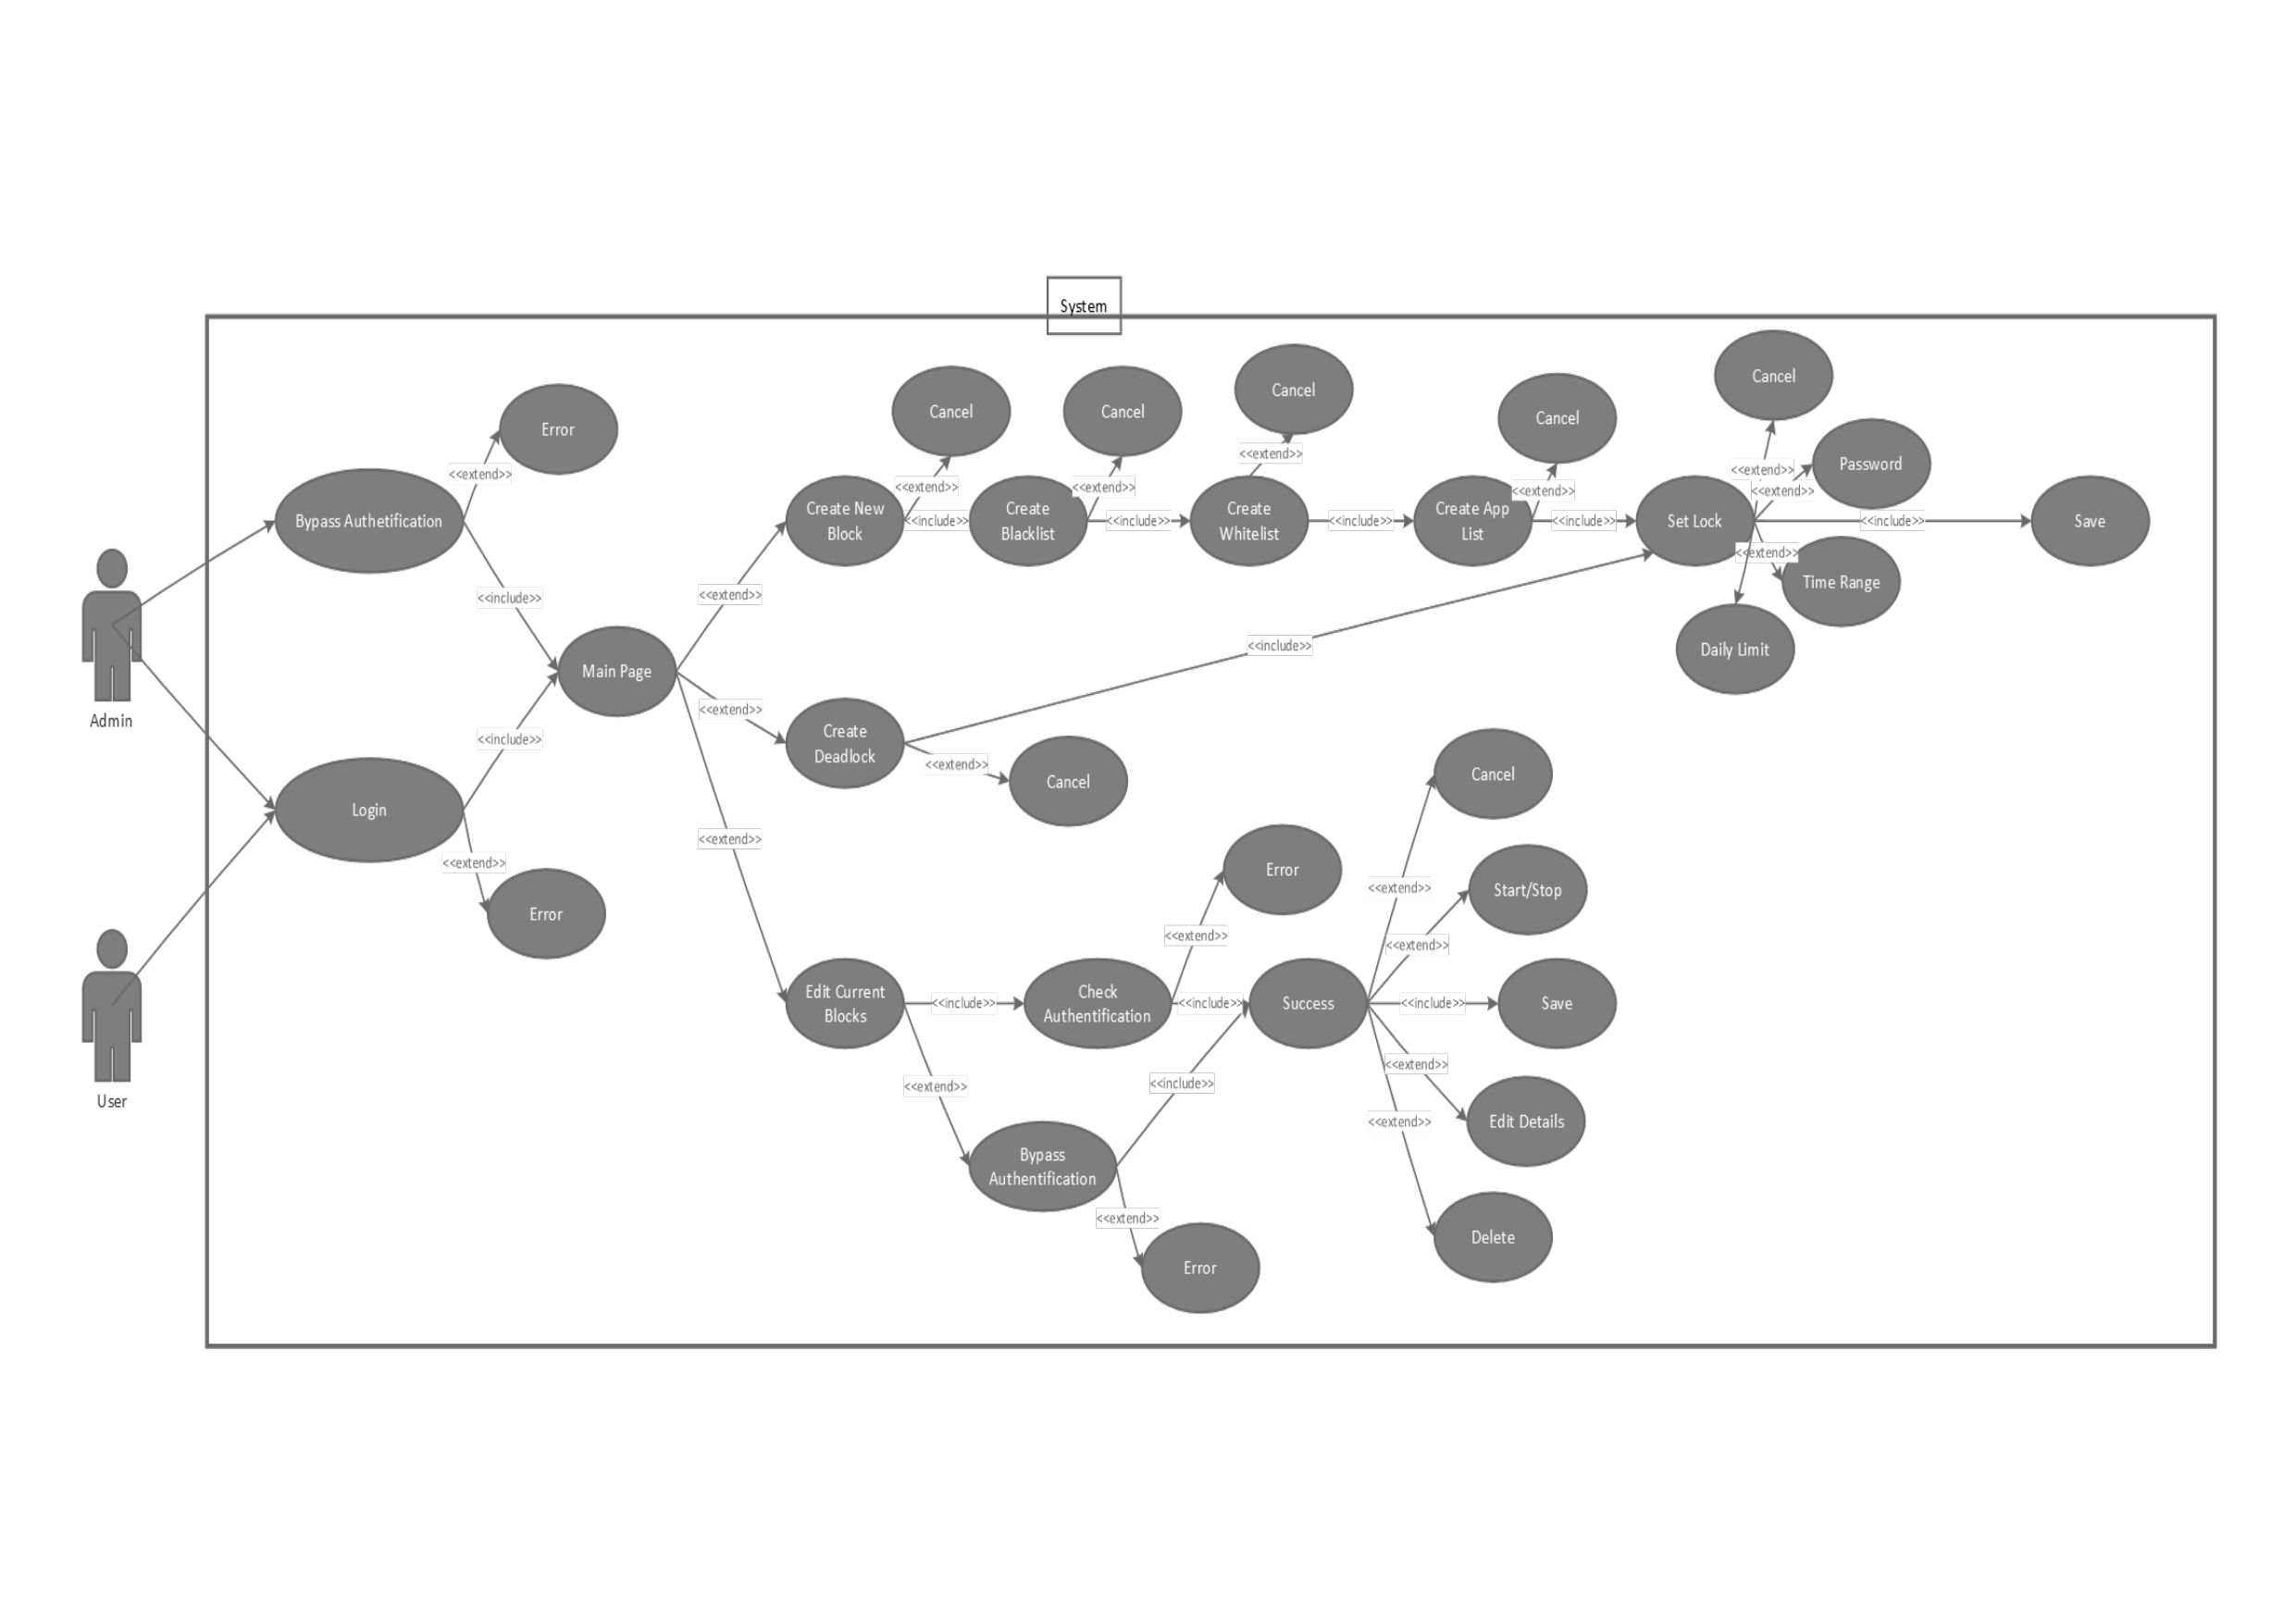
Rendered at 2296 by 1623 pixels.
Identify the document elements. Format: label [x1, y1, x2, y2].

picture [74, 267, 2225, 1359]
